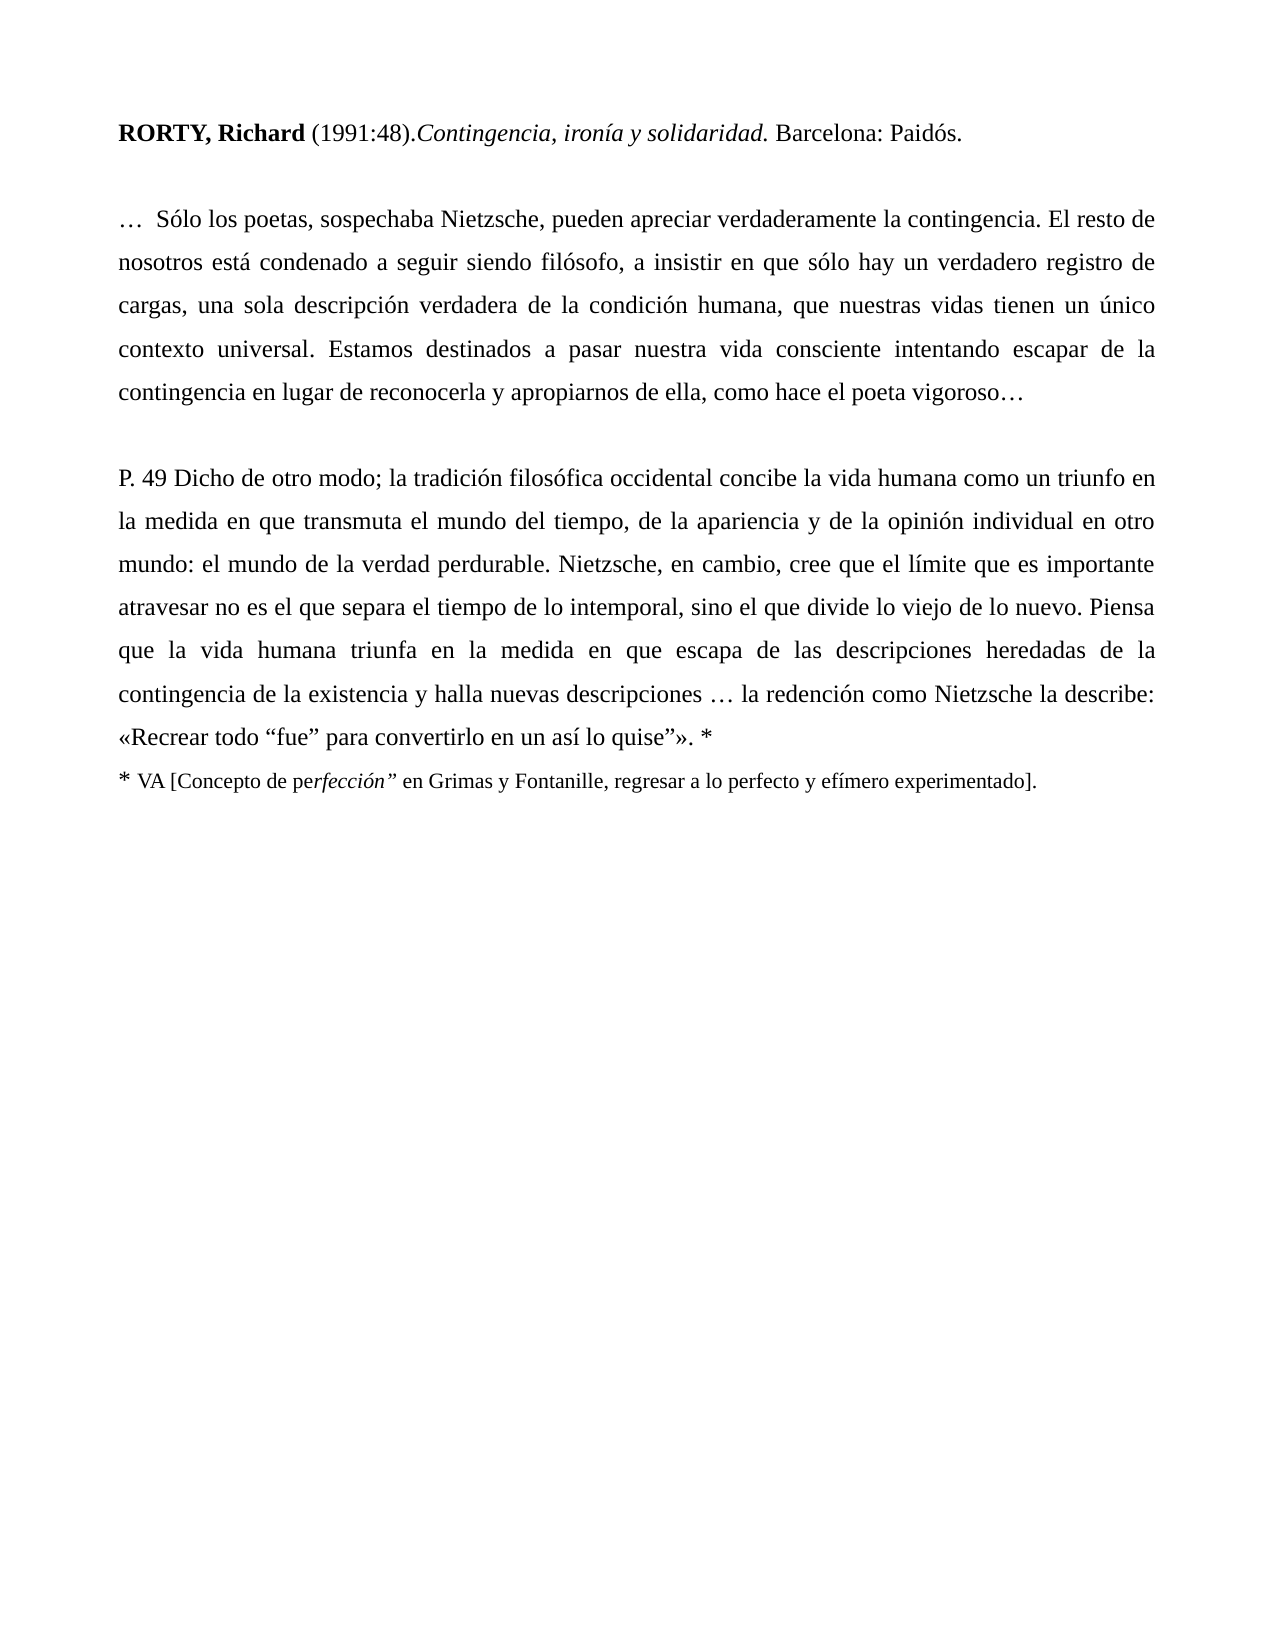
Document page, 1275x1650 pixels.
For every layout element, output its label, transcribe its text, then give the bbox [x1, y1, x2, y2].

text P. 49 Dicho de otro modo; la tradición filosófica occidental concibe la vida humana como un triunfo en la medida en que transmuta el mundo del tiempo, de la apariencia y de la opinión individual en otro mundo: el mundo de la verdad perdurable. Nietzsche, en cambio, cree que el límite que es importante atravesar no es el que separa el tiempo de lo intemporal, sino el que divide lo viejo de lo nuevo. Piensa que la vida humana triunfa en la medida en que escapa de las descripciones heredadas de la contingencia de la existencia y halla nuevas descripciones … la redención como Nietzsche la describe: «Recrear todo “fue” para convertirlo en un así lo quise”». * [118, 463, 1157, 751]
text … Sólo los poetas, sospechaba Nietzsche, pueden apreciar verdaderamente la contingencia. El resto de nosotros está condenado a seguir siendo filósofo, a insistir en que sólo hay un verdadero registro de cargas, una sola descripción verdadera de la condición humana, que nuestras vidas tienen un único contexto universal. Estamos destinados a pasar nuestra vida consciente intentando escapar de la contingencia en lugar de reconocerla y apropiarnos de ella, como hace el poeta vigoroso… [118, 204, 1157, 406]
text * VA [Concepto de perfección” en Grimas y Fontanille, regresar a lo perfecto y efímero experimentado]. [118, 765, 1157, 794]
text RORTY, Richard (1991:48).Contingencia, ironía y solidaridad. Barcelona: Paidós. [118, 118, 1157, 147]
